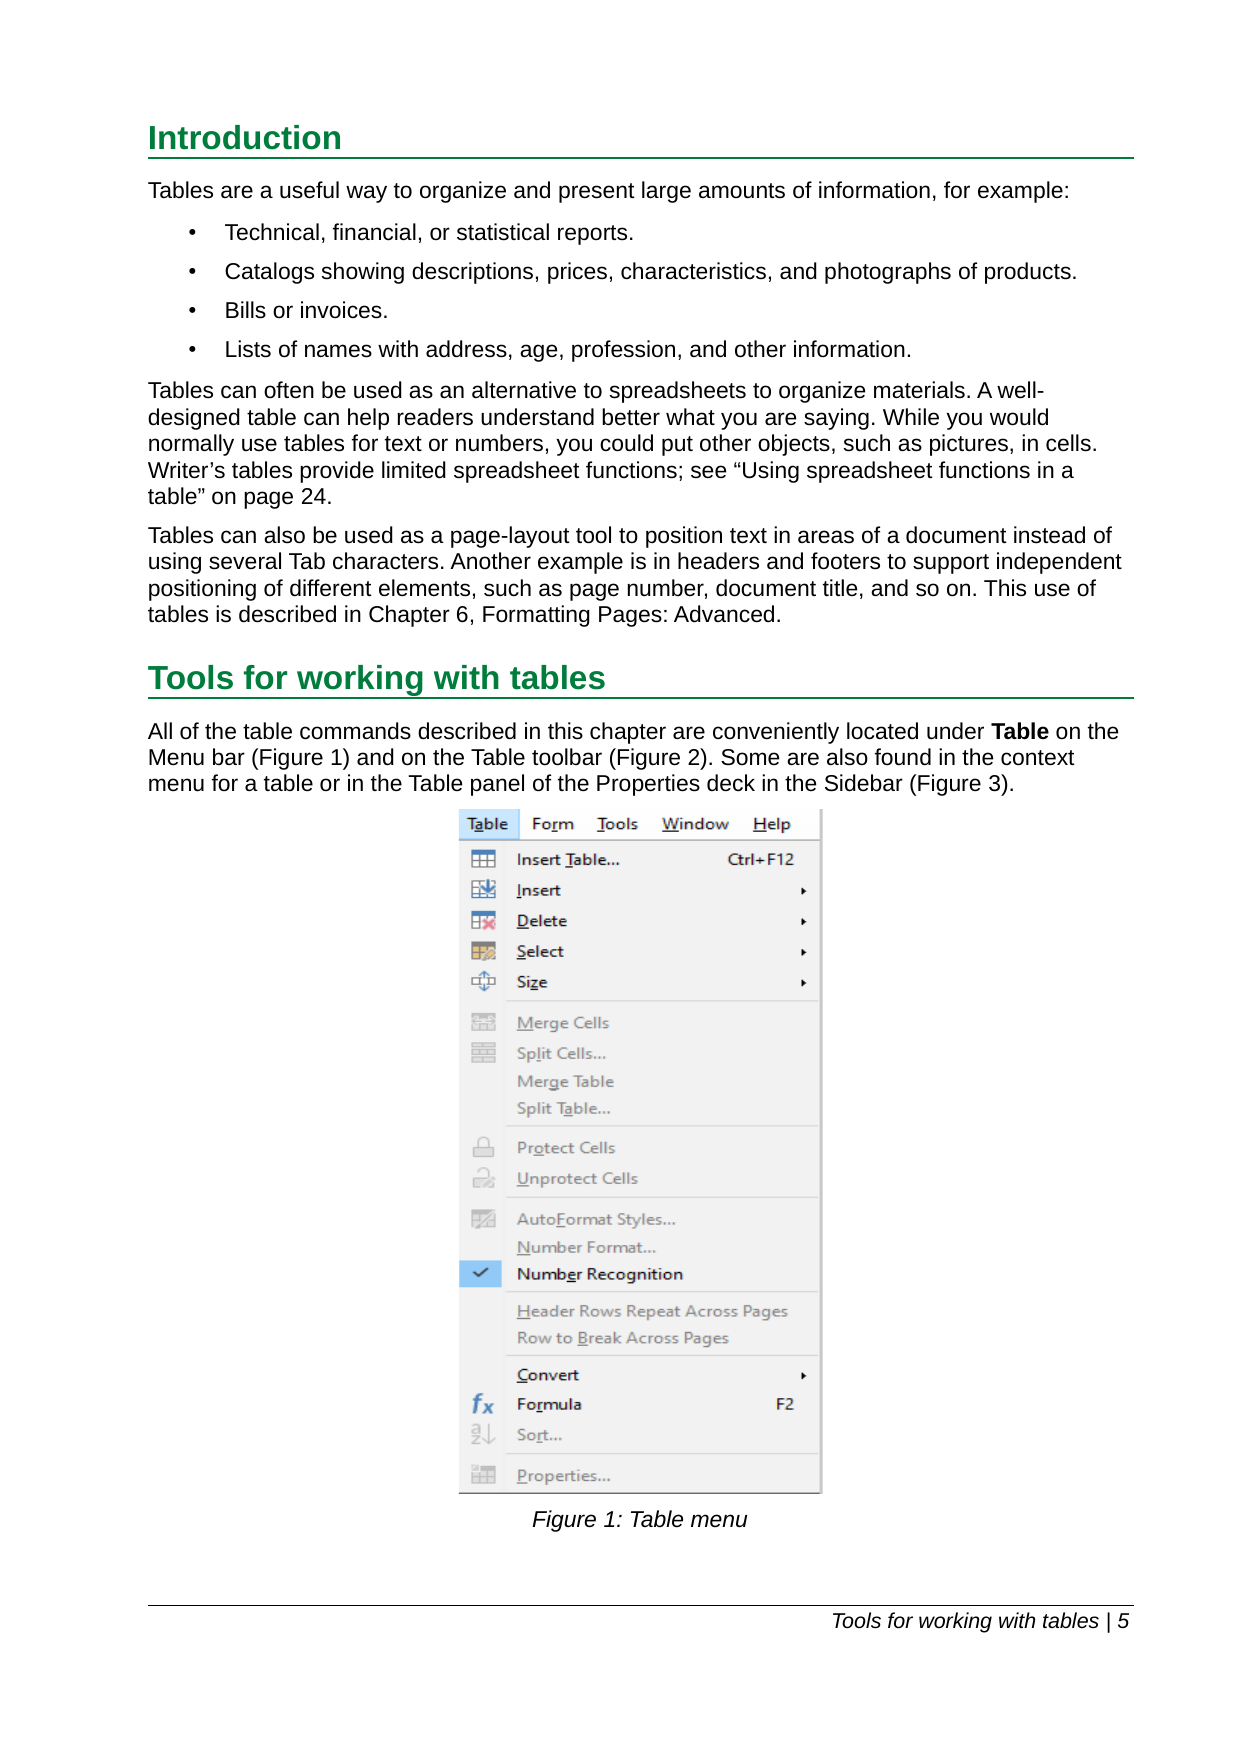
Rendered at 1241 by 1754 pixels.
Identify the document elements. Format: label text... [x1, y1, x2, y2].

list Tables are a useful way to organize and present large amounts of information, for example: [148, 177, 1134, 204]
list Catalogs showing descriptions, prices, characteristics, and photographs of products. [185, 255, 1134, 284]
subtitle Introduction [148, 118, 1134, 157]
list Technical, financial, or statistical reports. [185, 216, 1134, 246]
text Tables can also be used as a page-layout tool to position text in areas of a document instead of using several Tab characters. Another example is in headers and footers to support independent positioning of different elements, such as page number, document title, and so on. This use of tables is described in Chapter 6, Formatting Pages: Advanced. [148, 522, 1134, 627]
list Lists of names with address, age, profession, and other information. [185, 333, 1134, 365]
subtitle Tools for working with tables [148, 658, 1134, 697]
text Tables can often be used as an alternative to spreadsheets to organize materials. A well-designed table can help readers understand better what you are saying. While you would normally use tables for text or numbers, you could put other objects, such as pictures, in cells. Writer’s tables provide limited spreadsheet functions; see “Using spreadsheet functions in a table” on page 24. [148, 377, 1134, 509]
list Bills or invoices. [185, 294, 1134, 323]
text Figure 1: Table menu [458, 1506, 824, 1532]
text All of the table commands described in this chapter are conveniently located under Table on the Menu bar (Figure 1) and on the Table toolbar (Figure 2). Some are also found in the context menu for a table or in the Table panel of the Properties deck in the Sidebar (Figure 3). [148, 718, 1134, 797]
picture [458, 809, 823, 1494]
